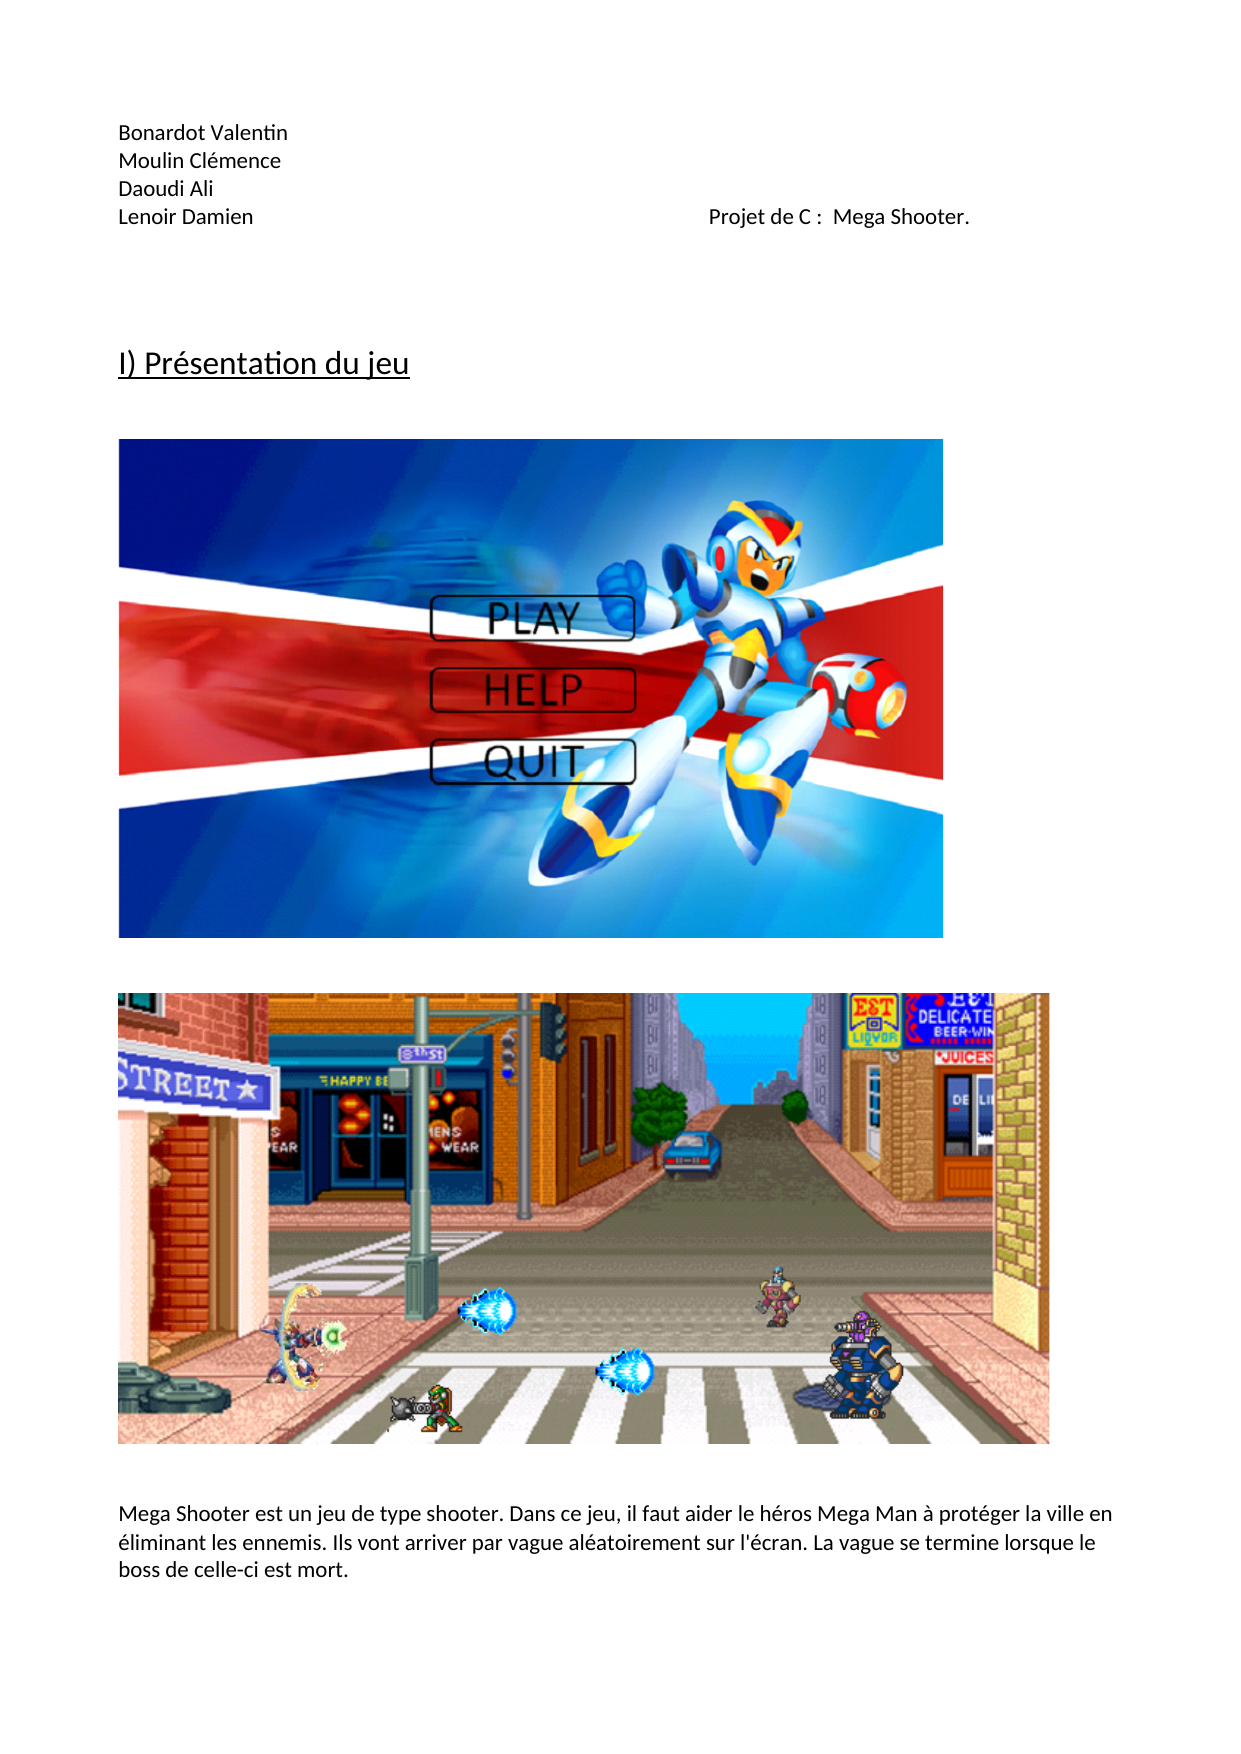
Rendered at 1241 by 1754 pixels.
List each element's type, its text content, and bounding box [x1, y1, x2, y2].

text Mega Shooter est un jeu de type shooter. Dans ce jeu, il faut aider le héros Mega Man à protéger la ville en éliminant les ennemis. Ils vont arriver par vague aléatoirement sur l'écran. La vague se termine lorsque le boss de celle-ci est mort. [118, 1499, 1122, 1584]
text Moulin Clémence [118, 146, 1122, 174]
text Lenoir Damien Projet de C : Mega Shooter. [118, 202, 1122, 230]
text I) Présentation du jeu [118, 342, 1122, 383]
text Bonardot Valentin [118, 118, 1122, 146]
text Daoudi Ali [118, 174, 1122, 202]
